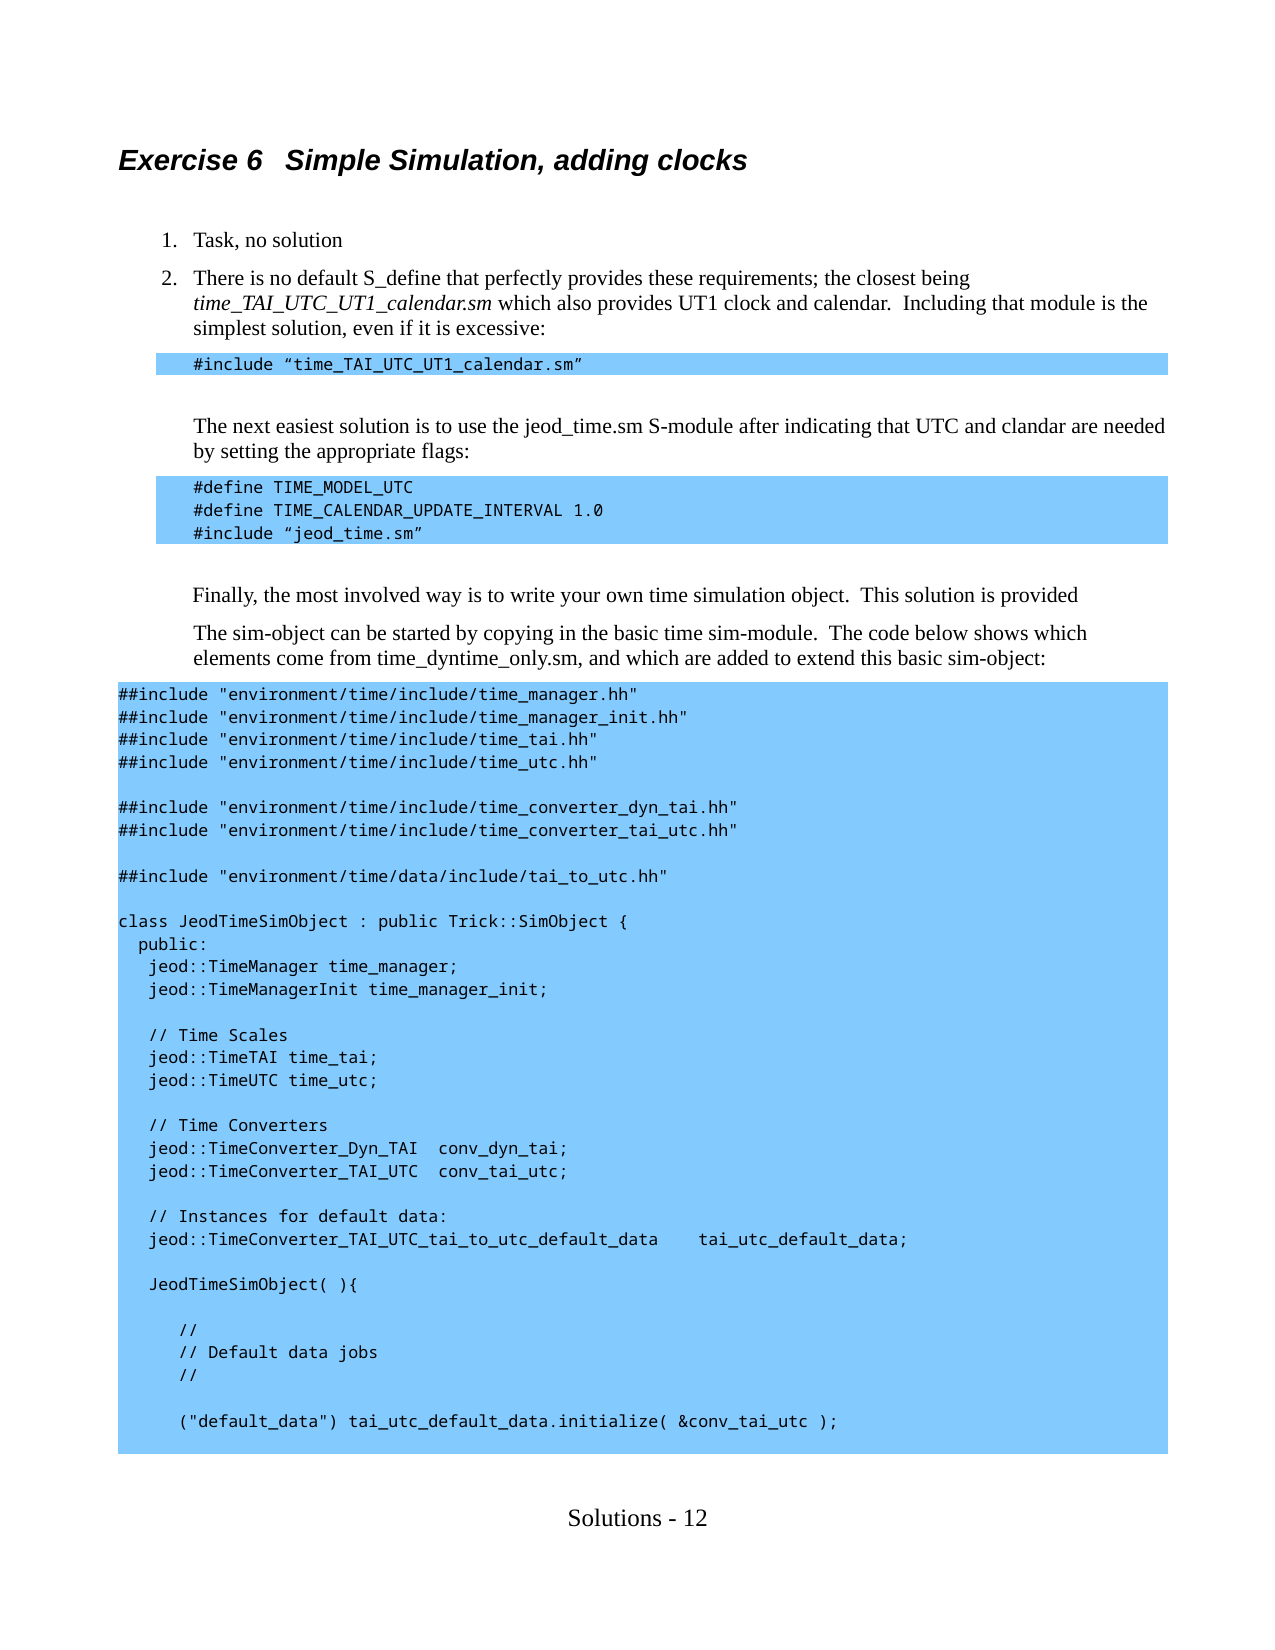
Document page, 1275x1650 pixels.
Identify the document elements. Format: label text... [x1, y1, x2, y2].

text // Default data jobs [118, 1341, 1168, 1364]
text // [118, 1318, 1168, 1341]
list The sim-object can be started by copying in the basic time sim-module. The code below shows which elements come from time_dyntime_only.sm, and which are added to extend this basic sim-object: [156, 619, 1168, 670]
text // Instances for default data: [118, 1205, 1168, 1227]
text jeod::TimeUTC time_utc; [118, 1068, 1168, 1091]
text class JeodTimeSimObject : public Trick::SimObject { [118, 909, 1168, 932]
text Finally, the most involved way is to write your own time simulation object. This solution is provided [118, 582, 1168, 607]
text ##include "environment/time/include/time_tai.hh" [118, 728, 1168, 751]
text ("default_data") tai_utc_default_data.initialize( &conv_tai_utc ); [118, 1409, 1168, 1432]
text jeod::TimeManagerInit time_manager_init; [118, 978, 1168, 1000]
text ##include "environment/time/data/include/tai_to_utc.hh" [118, 864, 1168, 887]
list The next easiest solution is to use the jeod_time.sm S-module after indicating that UTC and clandar are needed by setting the appropriate flags: [156, 413, 1168, 463]
text jeod::TimeConverter_TAI_UTC conv_tai_utc; [118, 1159, 1168, 1182]
text jeod::TimeManager time_manager; [118, 955, 1168, 978]
text // Time Scales [118, 1023, 1168, 1046]
text jeod::TimeConverter_Dyn_TAI conv_dyn_tai; [118, 1137, 1168, 1159]
text ##include "environment/time/include/time_manager.hh" [118, 682, 1168, 705]
text // [118, 1364, 1168, 1386]
text ##include "environment/time/include/time_manager_init.hh" [118, 705, 1168, 728]
list Task, no solution [156, 227, 1168, 252]
text ##include "environment/time/include/time_utc.hh" [118, 751, 1168, 773]
text // Time Converters [118, 1114, 1168, 1137]
list #include “jeod_time.sm” [156, 521, 1168, 544]
list #define TIME_CALENDAR_UPDATE_INTERVAL 1.0 [156, 499, 1168, 521]
text public: [118, 932, 1168, 955]
text jeod::TimeConverter_TAI_UTC_tai_to_utc_default_data tai_utc_default_data; [118, 1227, 1168, 1250]
list #include “time_TAI_UTC_UT1_calendar.sm” [156, 353, 1168, 375]
text ##include "environment/time/include/time_converter_tai_utc.hh" [118, 819, 1168, 841]
subtitle Simple Simulation, adding clocks [118, 143, 1168, 177]
text ##include "environment/time/include/time_converter_dyn_tai.hh" [118, 796, 1168, 819]
text JeodTimeSimObject( ){ [118, 1273, 1168, 1296]
list There is no default S_define that perfectly provides these requirements; the closest being time_TAI_UTC_UT1_calendar.sm which also provides UT1 clock and calendar. Including that module is the simplest solution, even if it is excessive: [156, 264, 1168, 340]
text jeod::TimeTAI time_tai; [118, 1046, 1168, 1068]
list #define TIME_MODEL_UTC [156, 476, 1168, 499]
